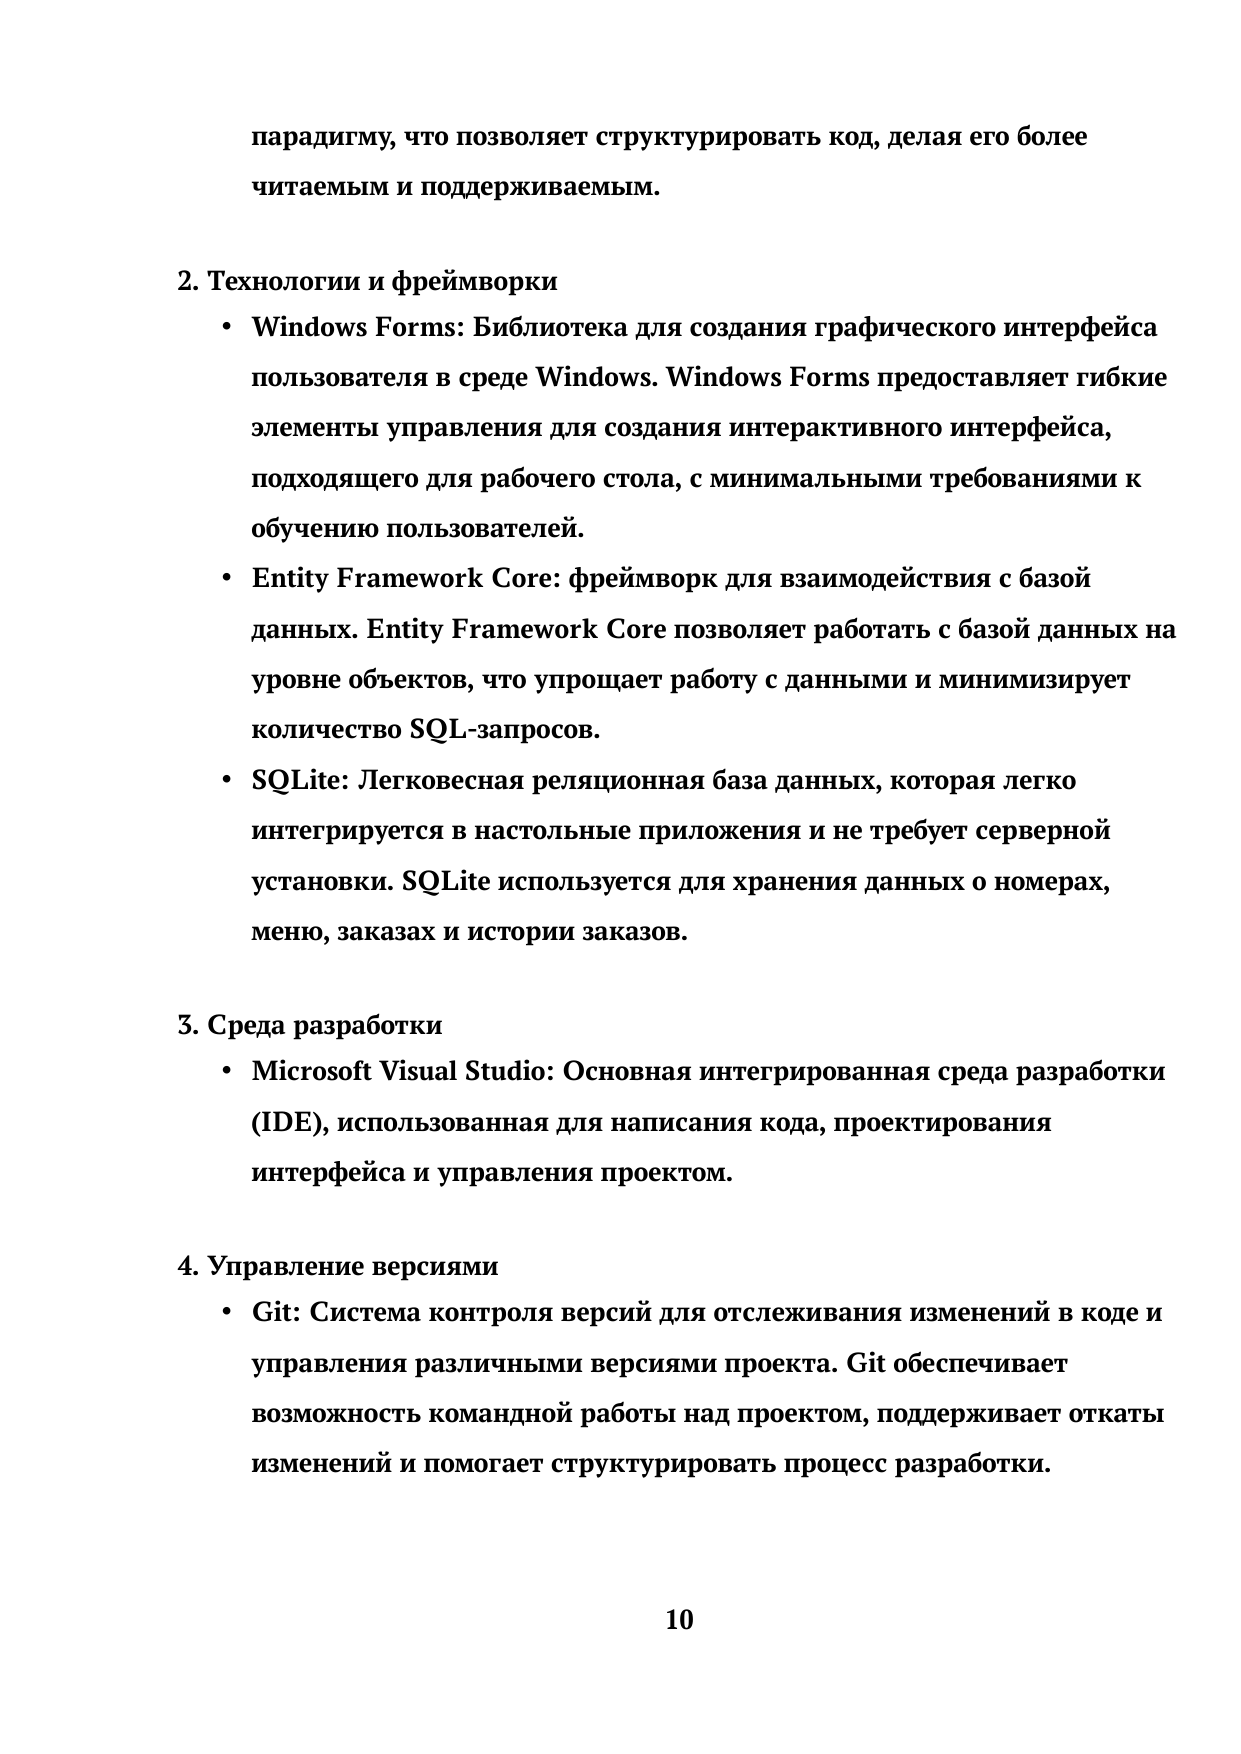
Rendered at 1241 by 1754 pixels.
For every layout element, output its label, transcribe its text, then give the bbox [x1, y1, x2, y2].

subtitle 2. Технологии и фреймворки [177, 263, 1181, 296]
list парадигму, что позволяет структурировать код, делая его более читаемым и поддерживаемым. [222, 118, 1181, 202]
list Entity Framework Core: фреймворк для взаимодействия с базой данных. Entity Framework Core позволяет работать с базой данных на уровне объектов, что упрощает работу с данными и минимизирует количество SQL-запросов. [222, 561, 1181, 745]
subtitle 3. Среда разработки [177, 1007, 1181, 1041]
list Windows Forms: Библиотека для создания графического интерфейса пользователя в среде Windows. Windows Forms предоставляет гибкие элементы управления для создания интерактивного интерфейса, подходящего для рабочего стола, с минимальными требованиями к обучению пользователей. [222, 309, 1181, 544]
list Microsoft Visual Studio: Основная интегрированная среда разработки (IDE), использованная для написания кода, проектирования интерфейса и управления проектом. [222, 1053, 1181, 1188]
list SQLite: Легковесная реляционная база данных, которая легко интегрируется в настольные приложения и не требует серверной установки. SQLite используется для хранения данных о номерах, меню, заказах и истории заказов. [222, 762, 1181, 946]
subtitle 4. Управление версиями [177, 1248, 1181, 1282]
list Git: Система контроля версий для отслеживания изменений в коде и управления различными версиями проекта. Git обеспечивает возможность командной работы над проектом, поддерживает откаты изменений и помогает структурировать процесс разработки. [222, 1294, 1181, 1479]
